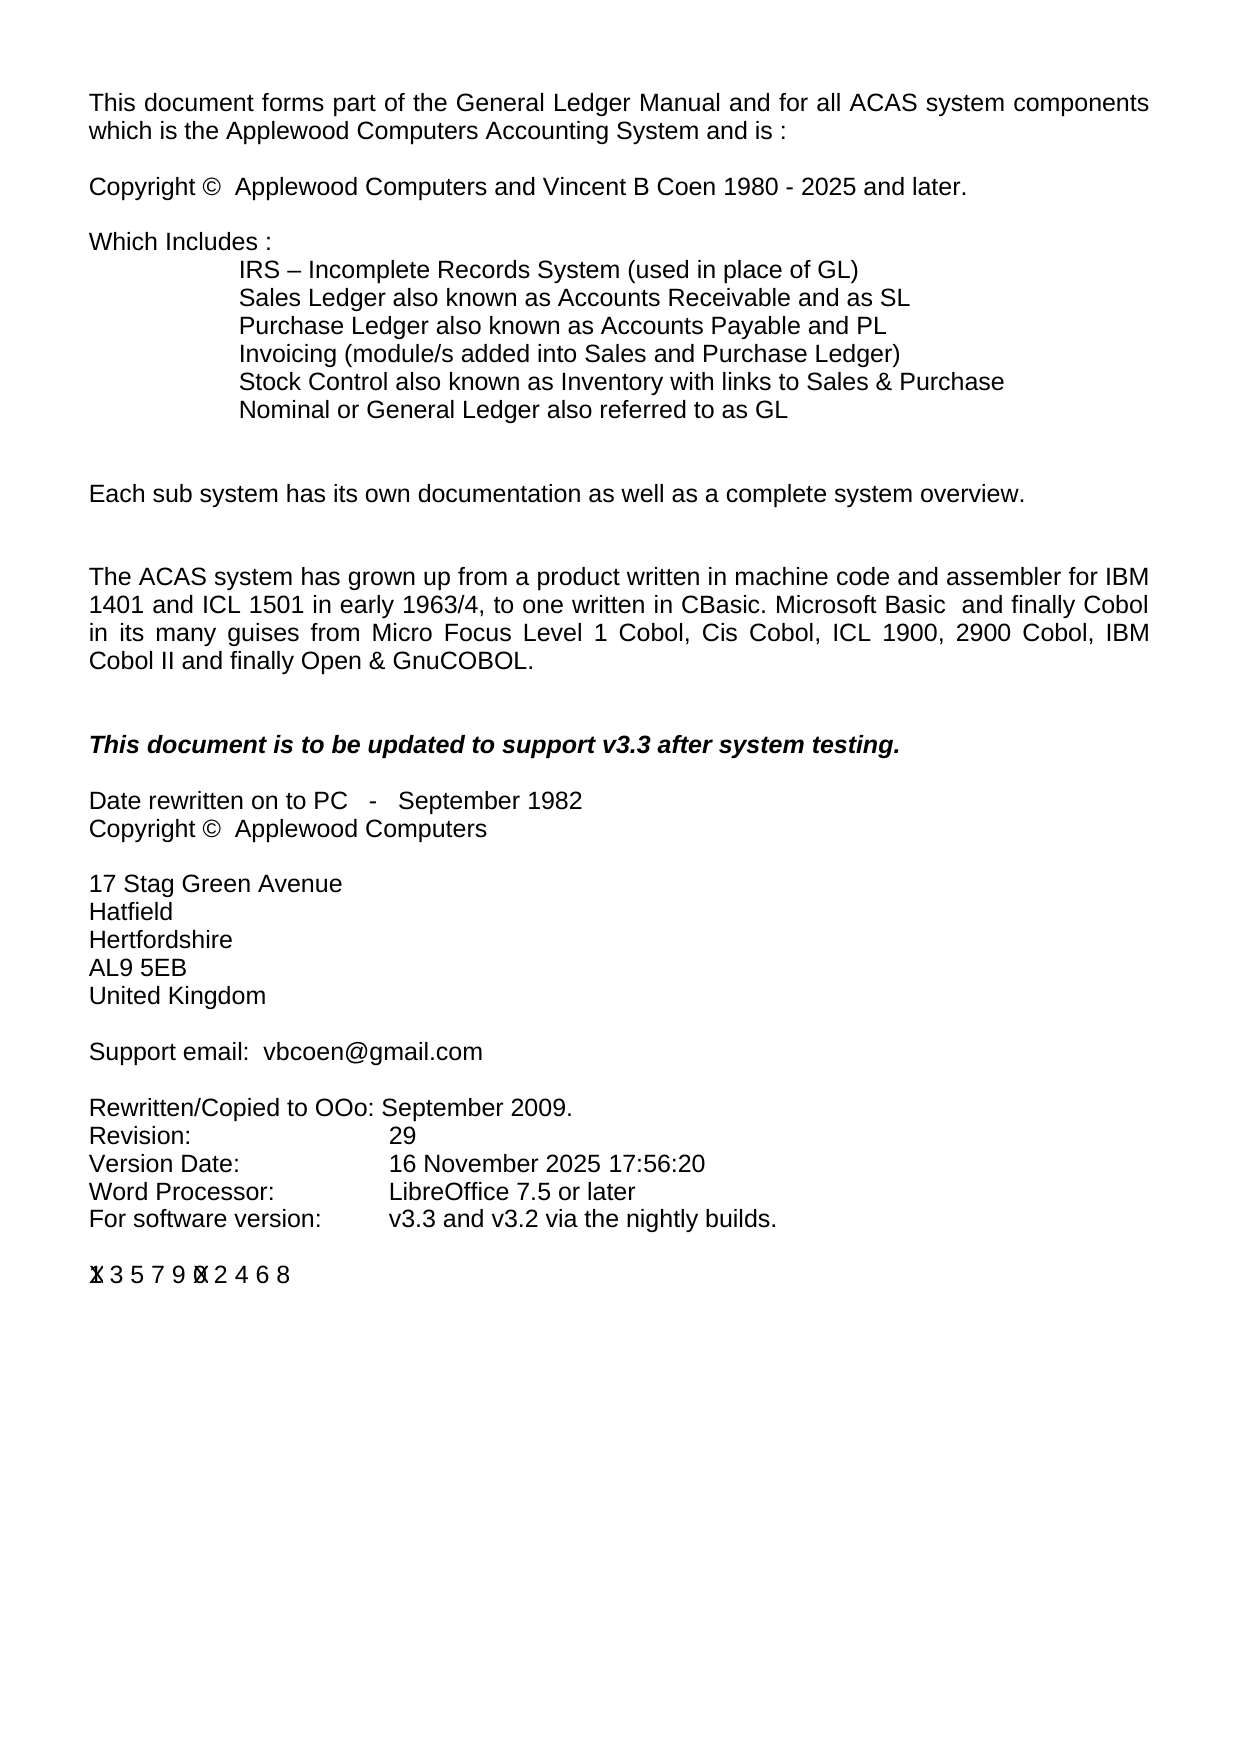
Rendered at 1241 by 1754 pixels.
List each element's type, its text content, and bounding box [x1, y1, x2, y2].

text Version Date: 16 November 2025 17:56:20 [88, 1149, 1152, 1177]
text This document is to be updated to support v3.3 after system testing. [88, 731, 1152, 758]
text Copyright © Applewood Computers [88, 814, 1152, 842]
text This document forms part of the General Ledger Manual and for all ACAS system components which is the Applewood Computers Accounting System and is : [88, 88, 1152, 144]
text United Kingdom [88, 982, 1152, 1010]
text Word Processor: LibreOffice 7.5 or later [88, 1177, 1152, 1205]
text Hatfield [88, 898, 1152, 926]
text The ACAS system has grown up from a product written in machine code and assembler for IBM 1401 and ICL 1501 in early 1963/4, to one written in CBasic. Microsoft Basic and finally Cobol in its many guises from Micro Focus Level 1 Cobol, Cis Cobol, ICL 1900, 2900 Cobol, IBM Cobol II and finally Open & GnuCOBOL. [88, 563, 1152, 675]
text AL9 5EB [88, 954, 1152, 982]
text Each sub system has its own documentation as well as a complete system overview. [88, 479, 1152, 507]
text 1 3 5 7 9 0 2 4 6 8 [88, 1261, 1152, 1289]
text Sales Ledger also known as Accounts Receivable and as SL [88, 284, 1152, 312]
text IRS – Incomplete Records System (used in place of GL) [88, 256, 1152, 284]
text Date rewritten on to PC - September 1982 [88, 786, 1152, 814]
text Revision: 29 [88, 1121, 1152, 1149]
text Hertfordshire [88, 926, 1152, 954]
text Which Includes : [88, 228, 1152, 256]
text Support email: vbcoen@gmail.com [88, 1038, 1152, 1066]
text Invoicing (module/s added into Sales and Purchase Ledger) [88, 340, 1152, 368]
text Nominal or General Ledger also referred to as GL [88, 396, 1152, 423]
text Purchase Ledger also known as Accounts Payable and PL [88, 312, 1152, 340]
text For software version: v3.3 and v3.2 via the nightly builds. [88, 1205, 1152, 1233]
text 17 Stag Green Avenue [88, 870, 1152, 898]
text Stock Control also known as Inventory with links to Sales & Purchase [88, 368, 1152, 396]
text Rewritten/Copied to OOo: September 2009. [88, 1093, 1152, 1121]
text Copyright © Applewood Computers and Vincent B Coen 1980 - 2025 and later. [88, 172, 1152, 200]
